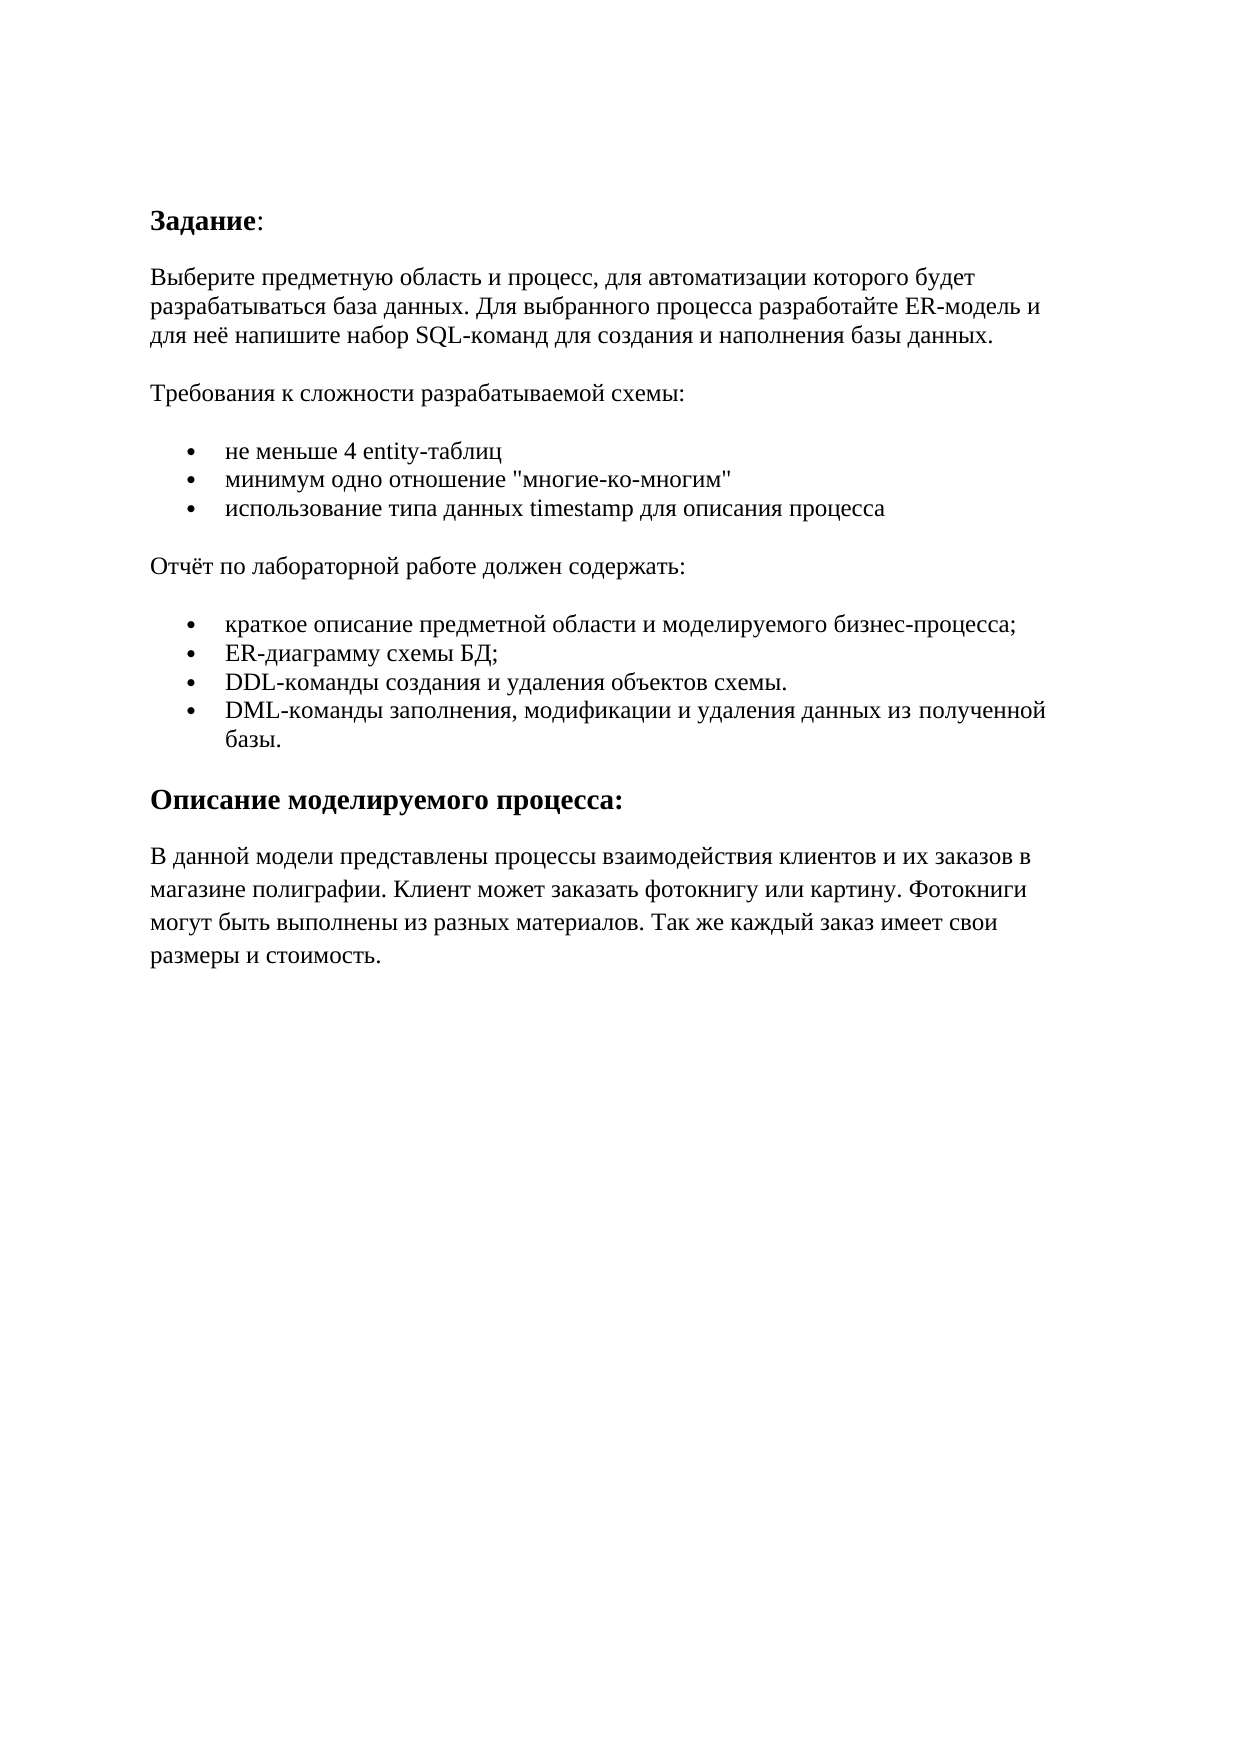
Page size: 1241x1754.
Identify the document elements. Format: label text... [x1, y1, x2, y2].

text Описание моделируемого процесса: [150, 782, 1053, 816]
text Отчёт по лабораторной работе должен содержать: [150, 551, 1053, 580]
list краткое описание предметной области и моделируемого бизнес-процесса; [187, 609, 1053, 638]
list ER-диаграмму схемы БД; [187, 638, 1053, 667]
text Задание: [150, 203, 1053, 237]
list DDL-команды создания и удаления объектов схемы. [187, 667, 1053, 695]
text В данной модели представлены процессы взаимодействия клиентов и их заказов в магазине полиграфии. Клиент может заказать фотокнигу или картину. Фотокниги могут быть выполнены из разных материалов. Так же каждый заказ имеет свои размеры и стоимость. [150, 841, 1053, 969]
text Требования к сложности разрабатываемой схемы: [150, 378, 1053, 407]
list минимум одно отношение "многие-ко-многим" [187, 464, 1053, 493]
text Выберите предметную область и процесс, для автоматизации которого будет разрабатываться база данных. Для выбранного процесса разработайте ER-модель и для неё напишите набор SQL-команд для создания и наполнения базы данных. [150, 262, 1053, 349]
list использование типа данных timestamp для описания процесса [187, 493, 1053, 522]
list DML-команды заполнения, модификации и удаления данных из полученной базы. [187, 695, 1053, 753]
list не меньше 4 entity-таблиц [187, 436, 1053, 464]
